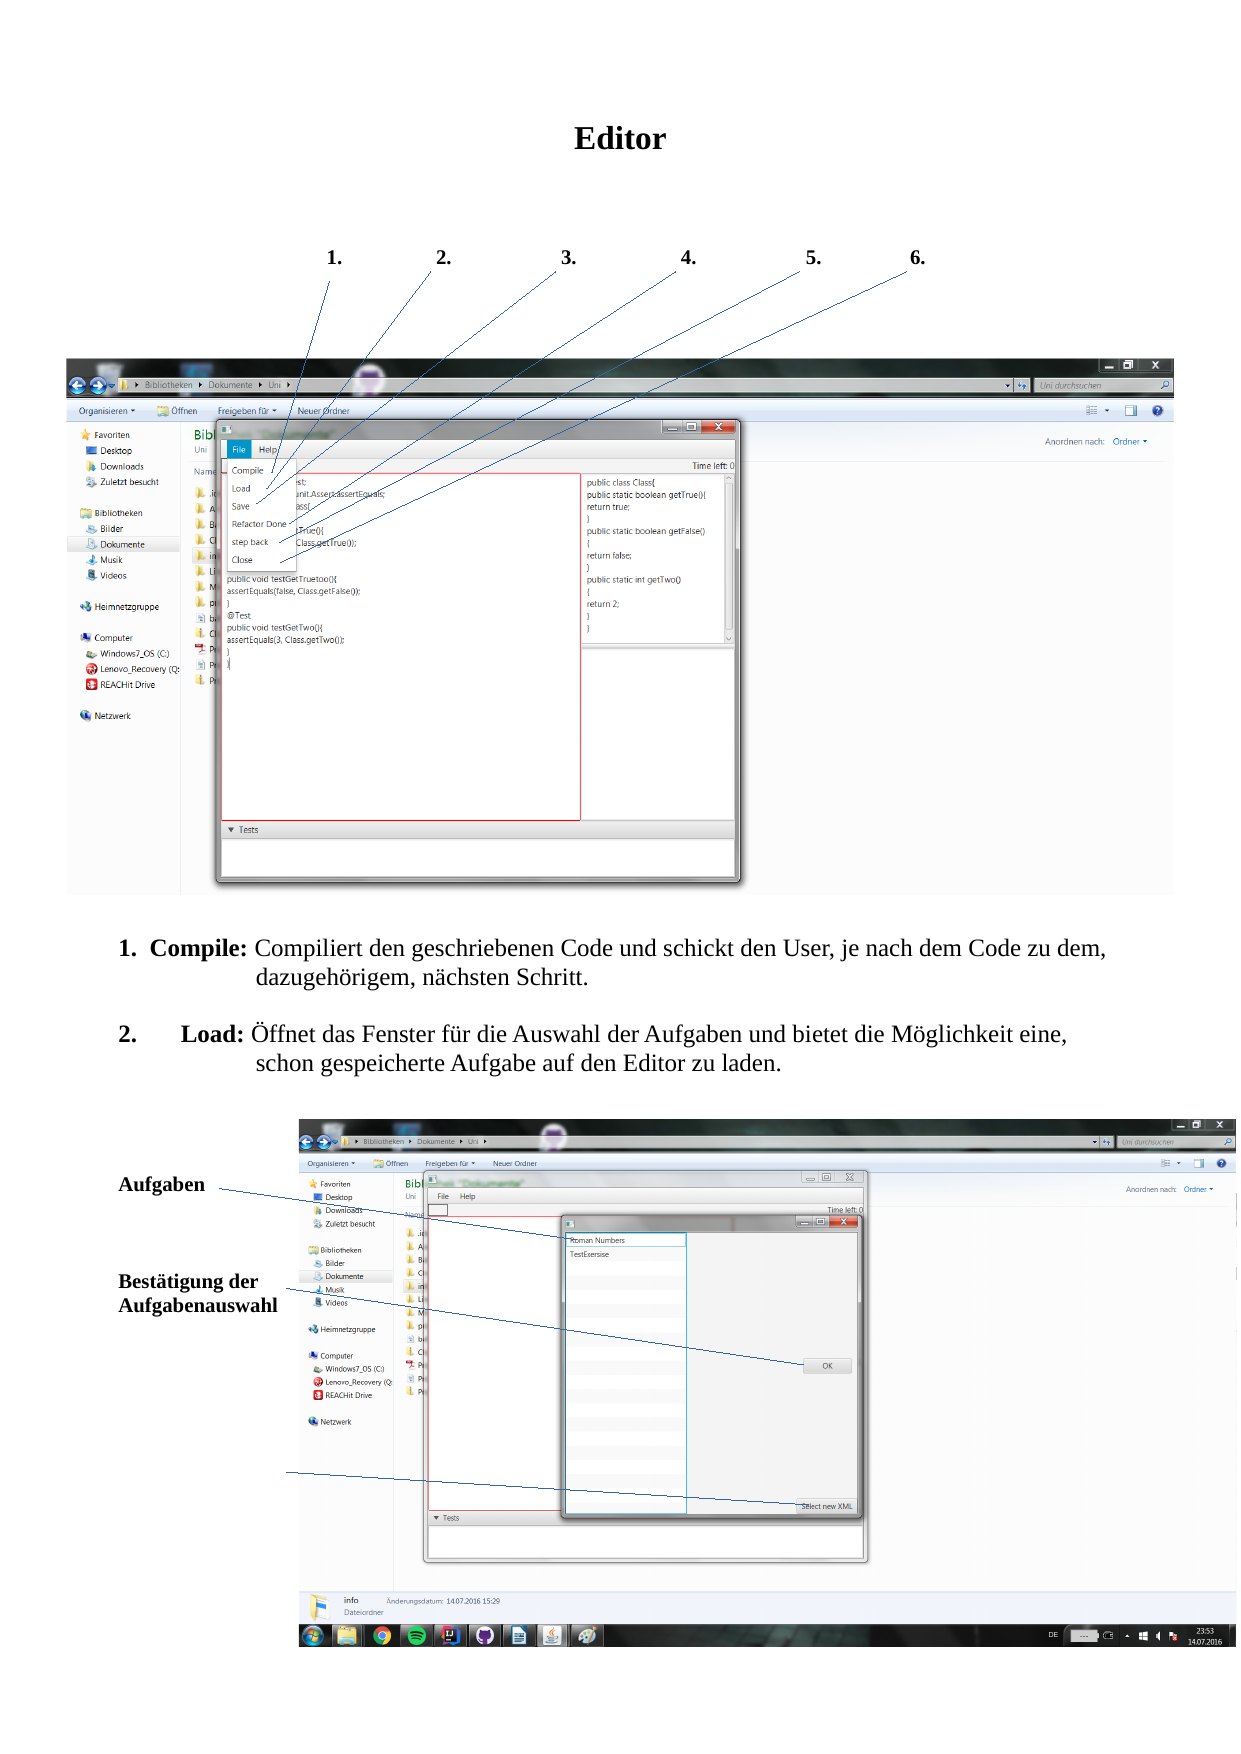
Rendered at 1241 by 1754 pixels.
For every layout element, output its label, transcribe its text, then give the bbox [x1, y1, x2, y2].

text schon gespeicherte Aufgabe auf den Editor zu laden. [118, 1048, 1122, 1077]
text 2. Load: Öffnet das Fenster für die Auswahl der Aufgaben und bietet die Möglichkeit eine, [118, 1019, 1122, 1048]
text Editor [118, 118, 1122, 156]
text Aufgaben [118, 1172, 298, 1196]
text Bestätigung der [118, 1269, 298, 1293]
text Aufgabenauswahl [118, 1293, 298, 1317]
picture [298, 1119, 1237, 1647]
text 1. Compile: Compiliert den geschriebenen Code und schickt den User, je nach dem Code zu dem, [118, 933, 1122, 962]
text 1. 2. 3. 4. 5. 6. [118, 233, 1122, 271]
text dazugehörigem, nächsten Schritt. [118, 962, 1122, 990]
picture [66, 271, 1174, 895]
